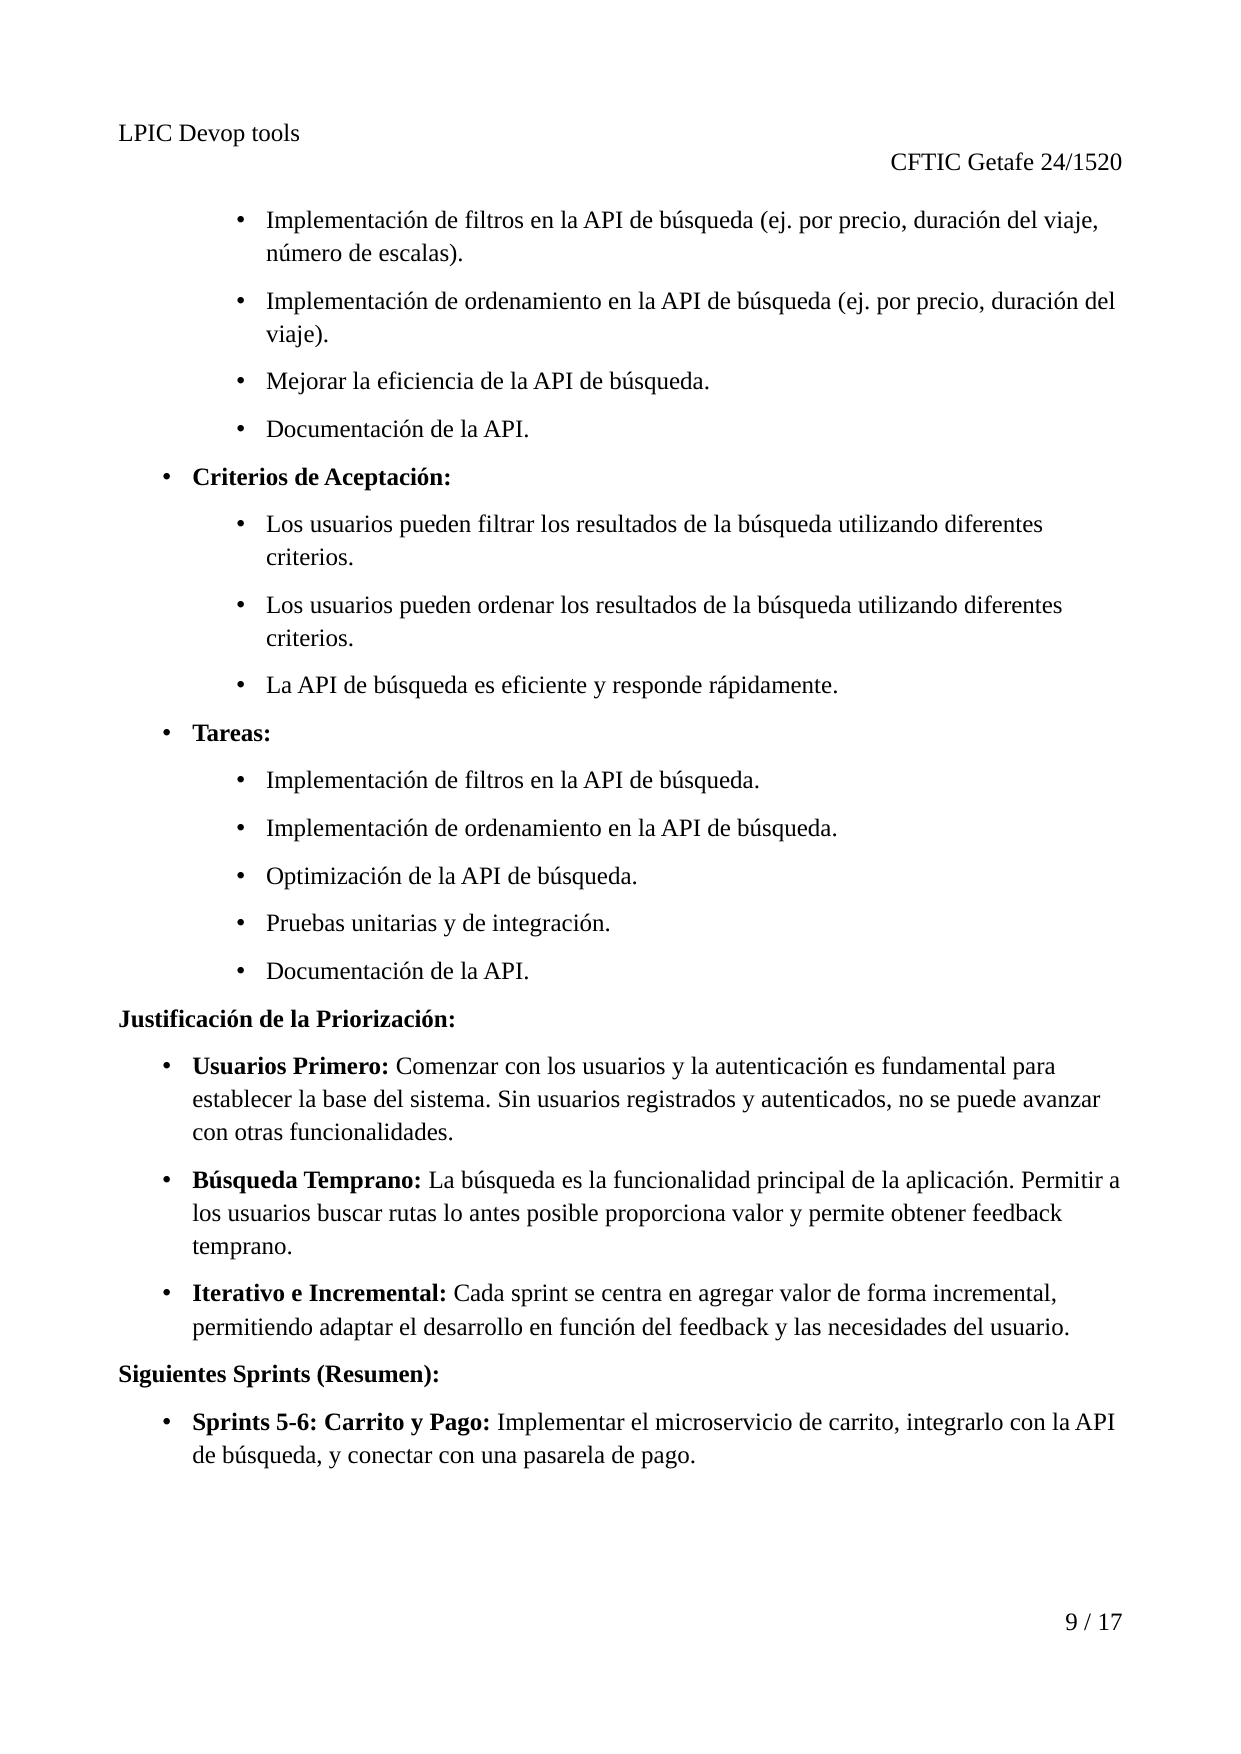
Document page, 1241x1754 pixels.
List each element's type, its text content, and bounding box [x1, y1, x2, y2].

list Iterativo e Incremental: Cada sprint se centra en agregar valor de forma incremental, permitiendo adaptar el desarrollo en función del feedback y las necesidades del usuario. [162, 1278, 1122, 1340]
list Los usuarios pueden filtrar los resultados de la búsqueda utilizando diferentes criterios. [236, 509, 1122, 571]
list Pruebas unitarias y de integración. [236, 908, 1122, 937]
list Implementación de filtros en la API de búsqueda (ej. por precio, duración del viaje, número de escalas). [236, 205, 1122, 267]
list Los usuarios pueden ordenar los resultados de la búsqueda utilizando diferentes criterios. [236, 590, 1122, 652]
list Búsqueda Temprano: La búsqueda es la funcionalidad principal de la aplicación. Permitir a los usuarios buscar rutas lo antes posible proporciona valor y permite obtener feedback temprano. [162, 1165, 1122, 1260]
list Optimización de la API de búsqueda. [236, 861, 1122, 889]
list Implementación de filtros en la API de búsqueda. [236, 766, 1122, 794]
list Documentación de la API. [236, 414, 1122, 443]
list Mejorar la eficiencia de la API de búsqueda. [236, 366, 1122, 395]
list Documentación de la API. [236, 956, 1122, 985]
list Usuarios Primero: Comenzar con los usuarios y la autenticación es fundamental para establecer la base del sistema. Sin usuarios registrados y autenticados, no se puede avanzar con otras funcionalidades. [162, 1051, 1122, 1146]
list Sprints 5-6: Carrito y Pago: Implementar el microservicio de carrito, integrarlo con la API de búsqueda, y conectar con una pasarela de pago. [162, 1407, 1122, 1468]
list Criterios de Aceptación: [162, 462, 1122, 490]
list Implementación de ordenamiento en la API de búsqueda. [236, 813, 1122, 842]
list Implementación de ordenamiento en la API de búsqueda (ej. por precio, duración del viaje). [236, 286, 1122, 347]
list La API de búsqueda es eficiente y responde rápidamente. [236, 670, 1122, 699]
text Justificación de la Priorización: [118, 1004, 1122, 1032]
text Siguientes Sprints (Resumen): [118, 1359, 1122, 1388]
list Tareas: [162, 718, 1122, 747]
